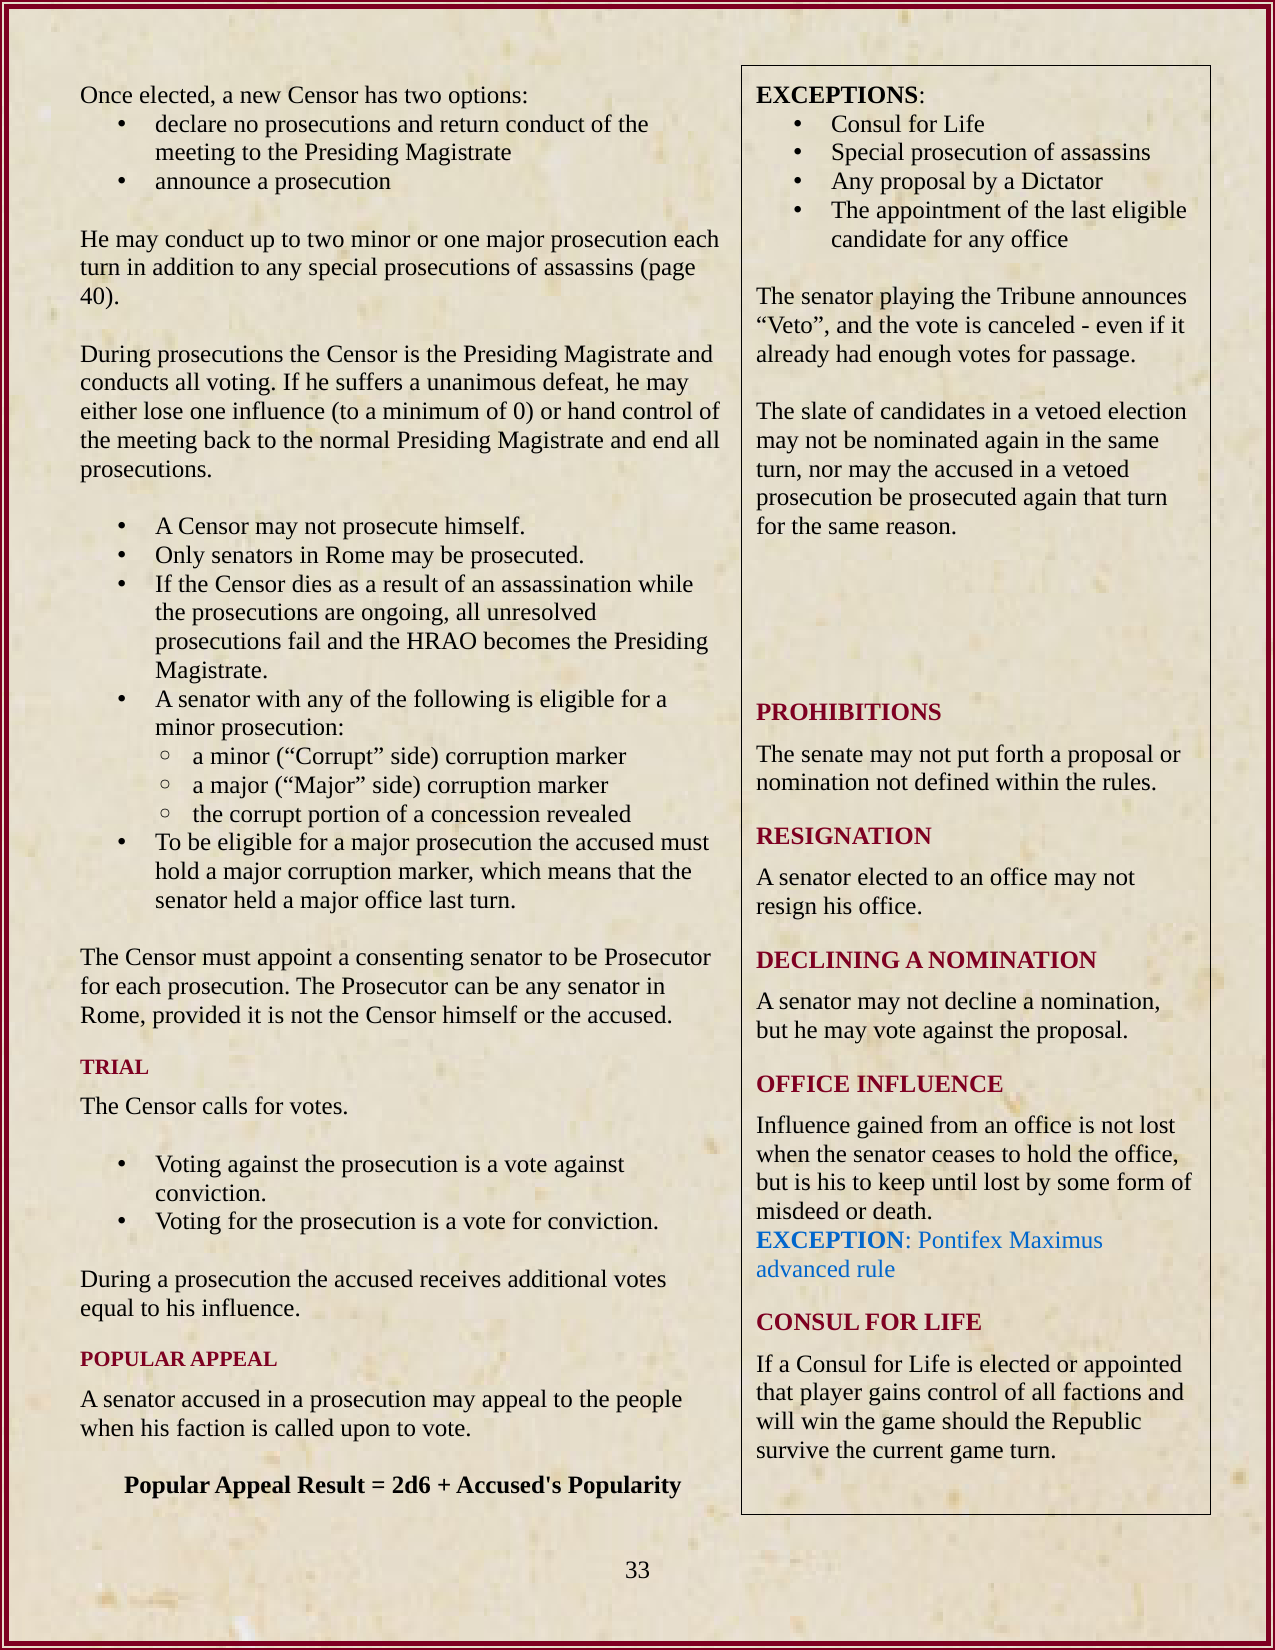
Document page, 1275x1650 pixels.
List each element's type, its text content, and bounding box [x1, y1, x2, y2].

table_header Mandatory business during the Senate Phase must be conducted in the order given below, but other business may be conducted in any order at the whim of the HRAO. MANDATORY SENATE BUSINESS Election of New Consuls Election of Pontifex Maximus Appointment/Election of Dictator Election of Censor Prosecutions Elections of Governors OTHER SENATE BUSINESS Assignment of Open Concessions Passage/Repeal of Land Bills Raising/Disbanding of Forces Assignment/Recall of Legions to a Garrison Assignment/Recall of Legions to Prosecute a War Recall of a Proconsul Recall of a Statesman from Exile Recall of Pontifex Maximus Appointment of Priests Election of Consul for Life Any Minor Proposal PROPOSALS A proposal is anything that is put before the senate for a vote, either by the Presiding Magistrate, a Tribune, or as otherwise allowed. A nomination is a type of proposal. Defeated proposals may not be introduced again in the same Senate Phase without significant change. EXAMPLES: A proposal to assign Fabius eight legions fails. A subsequent proposal to assign Fabius seven legions or Claudius eight legions may be put forward. A proposal to send Fabius to govern Nearer Spain and Claudius to Sicily might fail as a joint proposal but a subsequent separate proposal to send Fabius to Nearer Spain is legal. A proposal to nominate Fabius and Claudius as Consuls fails. A subsequent proposal to nominate Claudius and Fabius as Consuls would be illegal (rewording the proposal is not enough). In contrast, concessions and Consul for Life nominations can only be voted upon once per turn. A proposal is considered on the floor the moment the first vote is called for. A proposal is implemented as soon as the last faction votes on it and the proposal passes. No cards can be played or actions occur between the time the last faction votes and the proposal is implemented. EXAMPLE: A senator could not be assassinated after he is elected governor since he is considered to be in his province as soon as the last vote on the passing proposal is cast. VOTING After announcing the proposal, the Presiding Magistrate chooses a faction to vote first. That faction must vote, abstain, or use a Tribune to veto the vote. After that faction votes or abstains the Presiding Magistrate selects another faction to vote, and the process is repeated until all factions have had an opportunity to vote or the proposal is vetoed. The voting procedure of the senate is the same for all business requiring a vote except that abstaining is not allowed during the passage/repeal of a land bill (page 37). Any player refusing to vote on a land bill when prompted is considered to have voted against it or for its repeal. Each senator in Rome controls votes equal to his oratory plus the number of knights he controls. However, he may temporarily increase his votes for any particular proposal by buying them. For each talent he pays out of his personal treasury he receives one extra vote for that round of voting. These talents are paid out when the senator’s votes are called upon. Senator's Votes = Senator's Oratory + Number of Senator's Knights + Bribes From Senator's Personal Treasury All the senators in a faction need not vote alike, though they usually will. Once a senator (or entire faction) declares his vote he may not change it, nor play a Tribune to veto (cancel) the vote. A simple majority (> 50%) of votes cast is required to pass any measure. REMEMBER: Each player should readjust his vote tally dial (on his faction treasury) as soon as he gains or loses votes for any reason. UNANIMOUS DEFEAT Whenever the Presiding Magistrate makes a proposal which is defeated by unanimous vote of all senators in Rome controlled by the other players, he may choose one of the following options: lose one influence (down to a minimum of 0) or step down as Presiding Magistrate and immediately hand over conduct of the meeting to the next HRAO If the Presiding Magistrate does not have any influence to lose he MUST step down as Presiding Magistrate. The senator stepping down retains his office, but is not available to be the Presiding Magistrate at any further point in the turn. This does not affect the HRAO order, just who is the Presiding Magistrate, and may happen multiple times during a Senate Phase. These penalties do not apply when a Tribune is used to put forth a proposal. TRIBUNES Tribune cards may be played during the Senate Phase to veto or initiate proposals, including nominations. Once used, Tribunes are discarded. In the rare case that two or more players ever play a Tribune at the same time, those players dice off to determine who gets precedence with the loser(s) taking their Tribune back to their hand. PROPOSAL USING A TRIBUNE Other senators may force proposals to a vote only by using a Tribune card and announcing “Tribune!”. A Tribune card can force proposals: Any time there is no proposal already on the floor to establish that player's right to make a proposal. During a current proposal with or without specifying intent so as to establish that player's right to make the next proposal. After a the Presiding Magistrate adjourns the senate to force its continuation to consider the Tribune’s proposal. The proposal must still be made at the correct time in the Senate Phase - for example, a player may not propose to recruit legions before the Censor has been elected. A Tribune may not be used to interrupt an already played Tribune (i.e. once a Tribune has been played to make a proposal another Tribune may not interrupt it). A prosecution is not considered a proposal and is therefore not eligible to be proposed (though they may be vetoed [page 34]). A Tribune may not be used to make a proposal to adjourn the senate (that is the privilege of the Presiding Magistrate). However, a proposal could be put forth to send the Presiding Magistrate to war, which, if it passes, would close the senate upon the Presiding Magistrate’s departure (page 38). Some statesmen have the capability of playing an inherent Tribune each turn without actually playing a card. Treat this ability exactly the same as if the faction had played a Tribune card. VETO USING A TRIBUNE A Tribune may be used prior to or during the owning faction’s turn to stop any vote from being taken, whether it is an election, prosecution, or other proposal. EXCEPTIONS: Consul for Life Special prosecution of assassins Any proposal by a Dictator The appointment of the last eligible candidate for any office The senator playing the Tribune announces “Veto”, and the vote is canceled - even if it already had enough votes for passage. The slate of candidates in a vetoed election may not be nominated again in the same turn, nor may the accused in a vetoed prosecution be prosecuted again that turn for the same reason. PROHIBITIONS The senate may not put forth a proposal or nomination not defined within the rules. RESIGNATION A senator elected to an office may not resign his office. DECLINING A NOMINATION A senator may not decline a nomination, but he may vote against the proposal. OFFICE INFLUENCE Influence gained from an office is not lost when the senator ceases to hold the office, but is his to keep until lost by some form of misdeed or death. EXCEPTION: Pontifex Maximus advanced rule CONSUL FOR LIFE If a Consul for Life is elected or appointed that player gains control of all factions and will win the game should the Republic survive the current game turn. At any time during the Senate Phase following the consular elections, the Presiding Magistrate or a player using a Tribune may nominate any senator in Rome with an influence of 21 “Consul for Life”. EXCEPTION: This cannot be proposed while the Censor is Presiding Magistrate during prosecutions. Consul for Life can be proposed only once per turn and cannot be vetoed. If a Tribune is used to propose Consul for Life it may, however, be canceled by an appropriate Intrigue card (e.g. Graft). Assassination attempts may take place during such a vote, but once elected that senator cannot be assassinated. The nominee may already hold an office. For this vote the nominee may add his influence to his vote total. APPOINTMENT If, at any time during the game, a senator in Rome reaches 35 influence and the Military Reforms law (in the Middle Republic Scenario) is not already in place, he immediately becomes the “Consul for Life”. If two or more senators simultaneously reach 35 influence, the one exceeding 35 by the most is the Consul for Life. If equal, the senator belonging to the faction with the most combined influence is Consul for Life. Achieving Consul for Life in this manner is an automatic appointment – there is no chance for assassination attempts. Since all factions are all immediately completely controlled by the Consul for Life, the Military Reform law cannot be played by another player. WINNING THE GAME If a senator has “won” by being voted or appointed Consul for Life, he takes over all factions (except for the faction belonging to a player who currently has a rebel senator), and during the Senate Phase plays them as if they were his own. He does not truly win unless he survives to the end of the current game turn (see Victory Conditions page 51). He is not the HRAO or the Presiding Magistrate. He may look at a non-rebel player’s hand at any time, but may not play any of the other player’s cards. He may not force other factions to make assassination attempts, to make any public agreements or to vote against a land bill. Only the faction with a rebel player may vote normally and conduct assassination attempts. Note that players will regain control of their factions if the Consul for Life dies, but not if he is captured. If a civil war is already ongoing, that rebel can still win by defeating the senate’s army (page 51) during the turn in which the Consul for Life is elected – otherwise the Consul for Life will win the game at the end of the turn regardless of the civil war status (unless faced with four or more active wars). See Victory Conditions (page 51) for more details. REPOPULATING ROME Whenever the number of aligned senators currently in Rome falls below 8 during a Senate Phase due to death or absence, the top senator card in the Curia is promoted to active status in the faction of the player with the fewest active senators. Ties are resolved in favor of the player with the least total influence currently in Rome, with further ties being broken by a die roll. Such promotions continue until the number of active senators in Rome reaches 8 or the Curia is empty. If the Curia has no senators, those in the Forum can be substituted. The choice of which of the available senators to take is up to the receiving player. If no further senators are currently available in either the Curia or the Forum, no such promotion occurs. [742, 66, 1210, 1514]
picture [2, 2, 1273, 1648]
table_header SENATE PHASE In a republic this rule ought to be observed: that the majority should not have the predominant power. – Marcus Tullius Cicero The Senate Phase is the heart of the game. While senate is in session, players will put forward a variety of proposals which will then be voted on by senators and enacted if passed. All senators in Rome (i.e. everyone except governors, Proconsuls, captives and rebel senators) must attend the senate session. The senate is convened the moment the State of the Republic dice are thrown in the Population Phase. EXCEPTION: If the results cause the people to revolt and all the players to lose then there is no Senate Phase. HIGHEST RANKING AVAILABLE OFFICIAL (HRAO) The HRAO is the highest ranking official in Rome. The order of precedence is listed on their office marker: If none of these officials are available due to death or absence from Rome, the senator with the most influence opens the meeting (using oratory ratings and then lowest ID# to break ties). PRESIDING MAGISTRATE The HRAO is typically the Presiding Magistrate except: during prosecutions after stepping down as a result of a unanimous proposal defeat (see Unanimous Defeat page 30) The Presiding Magistrate has complete control over the procedures of the senate and conducts all business. He may recognize senators in any order he wishes and may call for the votes of each faction in any order. He alone makes nominations and proposals without the use of a Tribune card (see sidebar), and he may break off discussion on any proposal by calling for an immediate vote. Any player who ignores his demand for an immediate vote is considered to have abstained and loses his right to vote on that proposal. After all elections (including governors) and prosecutions he may close the meeting at any time there is no unresolved proposal on the floor by stating “the senate is adjourned”. If the Presiding Magistrate dies as a result of an assassination or prosecution, the next HRAO becomes Presiding Magistrate. CONSULS The first act of any Presiding Magistrate must be to conduct elections for new Consuls from among the ranks of aligned senators in Rome. He must nominate candidates in pairs. Any pair of candidates that is defeated may not be nominated again that turn as the same pair, but the individuals making up the defeated pair may be nominated again as part of a new pair. Candidates are elected or defeated as a pair; one cannot be elected while the other is defeated in the same vote. The current Consuls and Dictator (if any) may not be elected Consul this turn until the Tradition Erodes law is passed. A senator may not hold two offices simultaneously, but the current Censor or Master of Horse may be elected Consul with the understanding that he will not continue to serve in his existing office. Nominations continue until two Consuls are elected or until only one possible pair of candidates remains, in which case this final pair is automatically appointed Consuls. The newly elected Consuls: decide amongst themselves who will be Rome Consul. If they cannot agree, they dice off for the choice of office. place the appropriate Consul markers on their respective cards. immediately increase their influence by +5. The new Rome Consul becomes Presiding Magistrate and takes over conduct of the meeting. The outgoing Consuls receive Prior Consul markers. If a Dictator and Master of Horse exist, they lose their offices and the Dictator gains a Prior Consul marker. DICTATOR A Dictator may be elected or appointed immediately after the consular elections if and only if Rome is facing one of the following dire situations: 3 or more active wars or a war with a combined land and fleet strength of at least 20. A Naval Victory marker reduces the naval strength of a war to zero for this purpose. To be eligible for Dictator, a senator must be aligned, in Rome and not holding any office except Censor. The Consuls, acting together, may appoint any eligible senator on whom they can agree Dictator. If there is only one Consul present because the other has been assassinated, he may act alone to appoint a Dictator. Appointment of a Dictator may not be vetoed with a Tribune. If the Consuls cannot agree to appoint a Dictator, the senate may immediately elect a Dictator if the Presiding Magistrate calls for such elections (which may be vetoed). A Dictator may also be proposed via the use of a Tribune at this time (after the Consuls decline to make a joint appointment). The Presiding Magistrate or anyone with a Tribune may continue to try to elect a Dictator even after multiple failures. However, once a Censor is elected a Dictator nomination may no longer be put forth (even with a Tribune). The new Dictator: becomes Presiding Magistrate takes the Dictator marker increases his influence by +7 appoints as his Master of Horse any aligned senator in Rome not already holding an office except Censor The new Master of Horse: takes the Master of Horse marker increases his influence by +3 The Dictator's proposals cannot be vetoed, though all proposals must still be voted upon normally. The term of the Dictator and his Master of Horse lasts until the consular elections of the next game turn, at which time both the Dictator and his Master of Horse must immediately surrender their offices and the Dictator (not the Master of Horse) takes a Prior Consul marker. EXCEPTION: The Dictator (and Master of Horse) are in revolt. The Dictator (or another senator) may immediately be appointed or elected Dictator again, assuming the active war requirements are met. MASTER OF HORSE Whenever the Dictator commands an army or fleet he is accompanied by his Master of Horse. The Master of Horse must accompany the Dictator on campaigns and cannot act independently of the Dictator unless: the Dictator dies in combat or the Master of Horse loyally follows the Dictator into revolt The Dictator’s military rating for any combat is the sum of his military rating and that of his Master of Horse. The Master of Horse also adds to the commander’s military rating in a naval battle (reflecting the greater efficiency of a unified command), but cannot be used to nullify a Disaster or Standoff result in any battle. If victorious in a war, the Dictator receives the usual increase in his influence and popularity, and the Master of Horse gets nothing. If the Dictator is defeated, the Master of Horse is killed along with him. The Master of Horse can also be killed by a mortality chit draw during a battle result. CENSOR Once the new Consuls (and possibly a Dictator) have been established, the Presiding Magistrate conducts elections for Censor. Candidates must have a Prior Consul marker and be an aligned senator in Rome. The Censor may succeed himself. If only one eligible candidate of consular experience is available (as usually happens on the first turn), he is elected automatically. If there are no senators with consular experience present in the senate and free of other offices, the election for Censor is temporarily thrown open to all aligned senators in Rome. The new Censor: takes the Censor marker increases his influence by +5 becomes temporary Presiding Magistrate in order to conduct any prosecutions PROSECUTIONS Once elected, a new Censor has two options: declare no prosecutions and return conduct of the meeting to the Presiding Magistrate announce a prosecution He may conduct up to two minor or one major prosecution each turn in addition to any special prosecutions of assassins (page 40). During prosecutions the Censor is the Presiding Magistrate and conducts all voting. If he suffers a unanimous defeat, he may either lose one influence (to a minimum of 0) or hand control of the meeting back to the normal Presiding Magistrate and end all prosecutions. A Censor may not prosecute himself. Only senators in Rome may be prosecuted. If the Censor dies as a result of an assassination while the prosecutions are ongoing, all unresolved prosecutions fail and the HRAO becomes the Presiding Magistrate. A senator with any of the following is eligible for a minor prosecution: a minor (“Corrupt” side) corruption marker a major (“Major” side) corruption marker the corrupt portion of a concession revealed To be eligible for a major prosecution the accused must hold a major corruption marker, which means that the senator held a major office last turn. The Censor must appoint a consenting senator to be Prosecutor for each prosecution. The Prosecutor can be any senator in Rome, provided it is not the Censor himself or the accused. TRIAL The Censor calls for votes. Voting against the prosecution is a vote against conviction. Voting for the prosecution is a vote for conviction. During a prosecution the accused receives additional votes equal to his influence. POPULAR APPEAL A senator accused in a prosecution may appeal to the people when his faction is called upon to vote. Popular Appeal Result = 2d6 + Accused's Popularity Note that the accused's popularity may be positive or negative. The result is found on the Popular Appeal Table on the game board: Accused Freed - ends the prosecution with an acquittal, and one mortality chit for each number by which the modified roll exceeds 11 is drawn to see if either the Censor and/or the Prosecutor (the only two vulnerable to the chit draw) is killed by a mob enraged over this obvious frame-up. Positive Votes - are added to the votes “against” conviction. Negative Votes - are added to the votes “for” conviction. Accused Killed - the populace is so disgusted by the self-serving rhetoric of the accused that they kill him themselves. If the accused is killed in this way, the accused is considered to have been guilty, and the prosecutor still gains his Prior Consul marker (if any) and half of his influence, as usual (see below). A senator who makes a popular appeal and is not killed as a result may play a Tribune to veto the prosecution after discovering the result of his appeal. A Tribune may be played by anyone to veto the prosecution. The vetoed prosecution still counts towards the Censor’s total allowed prosecutions this Senate Phase. A prosecution is not considered to be a proposal and therefore cannot be proposed with a Tribune. TRIAL OUTCOMES If the prosecution fails, the accused goes free and may not be prosecuted again this turn for the same reason. If convicted of a minor prosecution, the accused: loses 5 popularity (which can become negative) loses 5 influence (to a minimum of 0) loses any Prior Consul marker must return all of his concessions to the Forum The Prosecutor: adds half of the influence lost by the accused (rounded up) to his own influence gains a Prior Consul marker If convicted of a major prosecution, the accused: is executed The Prosecutor: adds half of the influence that would have been lost by the accused to his own influence, had the accused been convicted of a minor prosecution (see above) and not killed gains a Prior Consul marker Upon completion of his prosecutions, the Censor turns the meeting back to the normal Presiding Magistrate, and all corruption markers are removed from senators. Armaments and Shipbuilding concessions should be readjusted to hide the corrupt bar, indicating that these senators cannot be prosecuted next turn unless they take money from their concession again. GOVERNORSHIPS When a province is created, place its card in the Forum - undeveloped (yellow-bordered) side up. Each province in the Forum has a governorship that the senate must fill from among its membership during the next Senate Phase. Elections for all open governorships are conducted immediately after prosecutions and before conducting other business. Elections continue until a governor is selected or there is only one eligible candidate remaining. When a governor is elected, the province card is placed with his senator card, and he must leave Rome immediately without participating in any remaining senate votes. This departure is figurative, there is no actual removal of the governor about the play area. Elections for multiple governorships, including recalls (see below), may be held simultaneously so that governors will be elected (or rejected) in tandem and depart at the same time, but no other proposal may be added to the same vote. The holder of a major office may not be proposed as a governor. An unaligned senator in the Forum may be elected governor, but is removed from the Forum and becomes immune to persuasion attempts until his return to Rome, when he is again placed in the Forum. He collects taxes for the state but does not take provincial spoils from the province. All governorships are for a period of three turns. The term dial is adjusted at the end of the Revenue Phase (page 23). When the term dial drops below 1, the governor returns to Rome. He may not be re-elected to that or another governorship without his consent during the turn of his return unless there are no other eligible candidates in Rome. Likewise, a newly recalled governor may not be sent out again on the same turn he was recalled without his consent unless there are no other eligible candidates in Rome. RECALLS A governor may be recalled immediately by electing a new governor, provided the recalled governor was not elected this same turn. The replacement governor inherits the province with the term dial reset for three turns. Recalled governors that have a corruption marker keep it until the prosecution step of the next Senate Phase. At the end of the Senate Phase, all provinces must have a governor. If a governor dies during the Senate Phase after all vacant governorships have been assigned another governor must be elected at the earliest opportunity. A province without a governor does not generate or lose money for the state, nor can it be developed. Therefore, a new province never generates State taxes during its first turn of existence because it has no governor during that Revenue Phase. [65, 65, 741, 1514]
